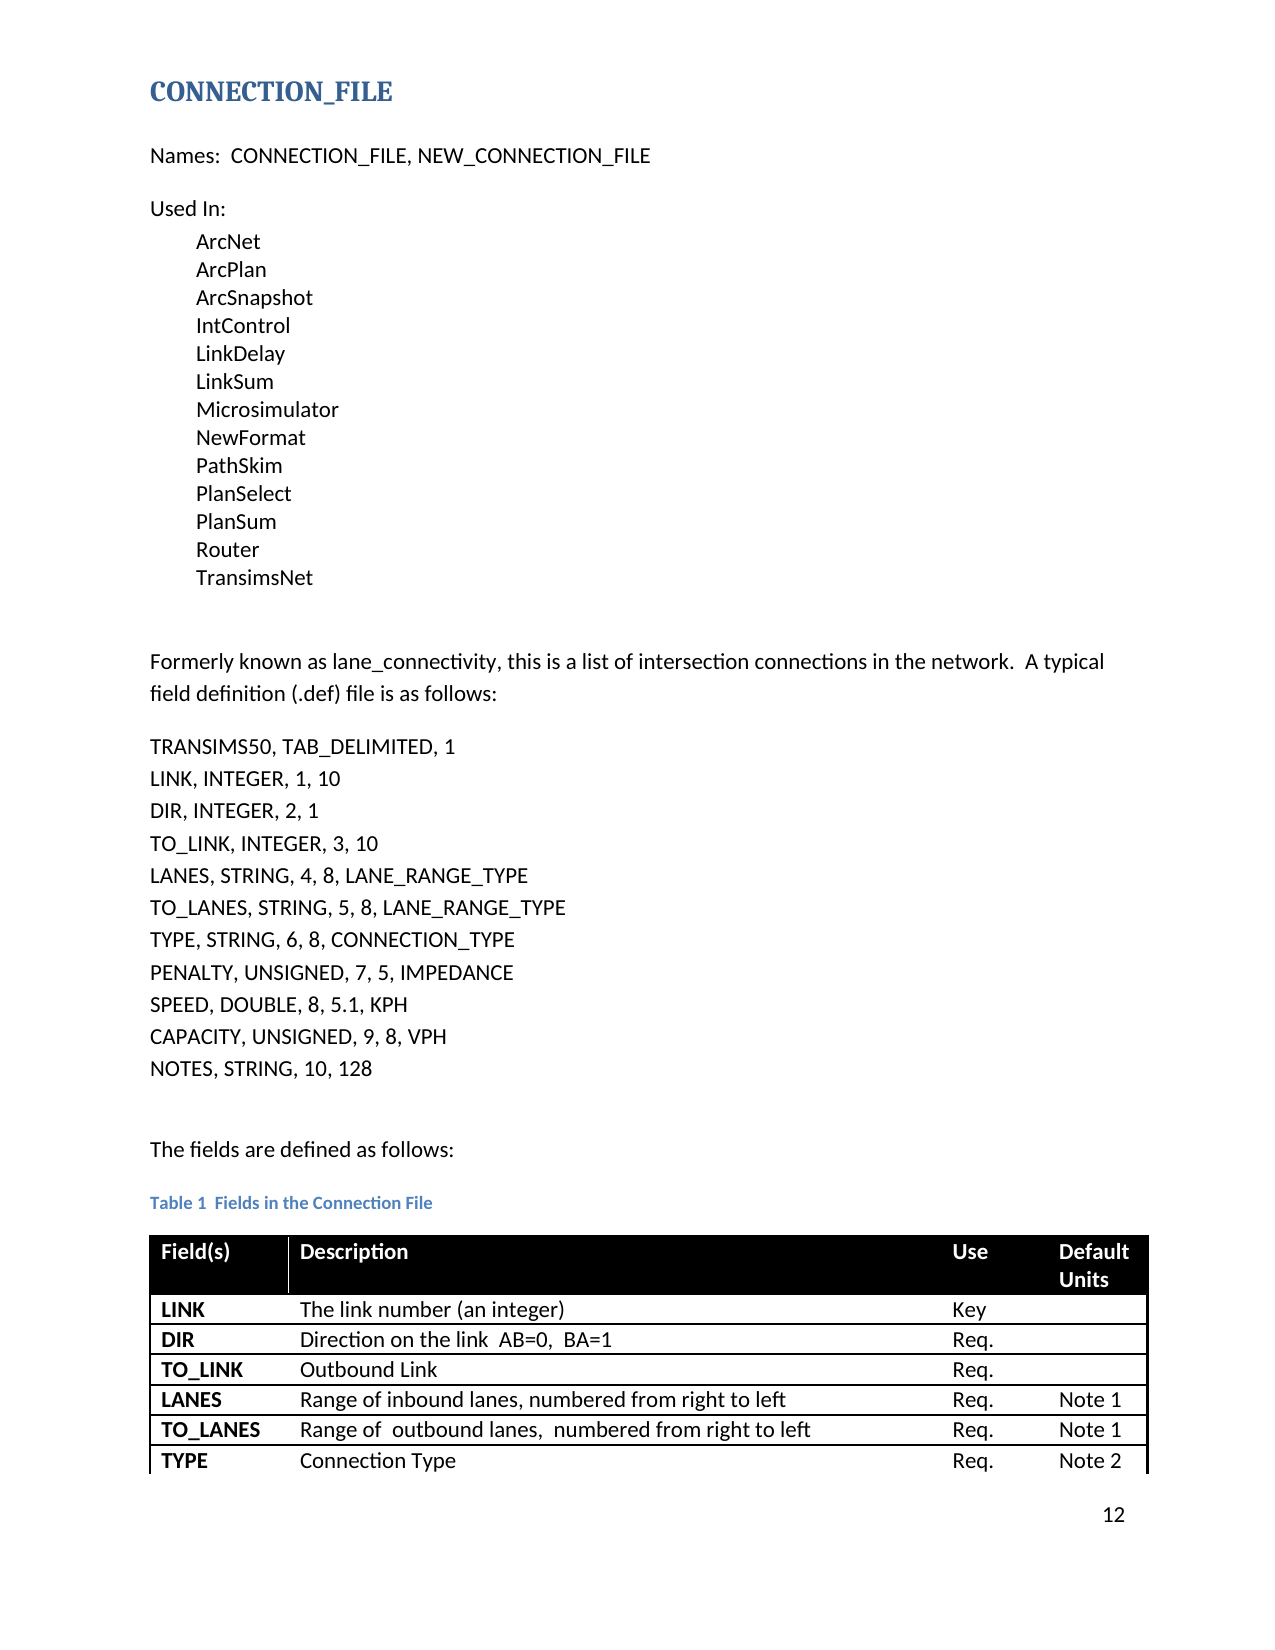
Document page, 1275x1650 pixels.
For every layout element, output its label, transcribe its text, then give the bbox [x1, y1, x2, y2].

table_cell LINK [151, 1295, 288, 1323]
table_cell The link number (an integer) [289, 1295, 941, 1323]
text DIR, INTEGER, 2, 1 [150, 797, 1125, 825]
table_header Field(s) [151, 1237, 288, 1293]
text NOTES, STRING, 10, 128 [150, 1054, 1125, 1082]
text ArcSnapshot [150, 283, 1125, 311]
table_cell TO_LANES [151, 1416, 288, 1444]
text TYPE, STRING, 6, 8, CONNECTION_TYPE [150, 925, 1125, 953]
table_cell TYPE [151, 1446, 288, 1474]
table_cell Req. [941, 1416, 1048, 1444]
text The fields are defined as follows: [150, 1135, 1125, 1163]
text PlanSelect [150, 479, 1125, 507]
text LinkSum [150, 367, 1125, 395]
table_cell Req. [941, 1386, 1048, 1413]
text Used In: [150, 194, 1125, 223]
text TO_LINK, INTEGER, 3, 10 [150, 829, 1125, 857]
table_cell Key [941, 1295, 1048, 1323]
text Names: CONNECTION_FILE, NEW_CONNECTION_FILE [150, 142, 1125, 169]
text TO_LANES, STRING, 5, 8, LANE_RANGE_TYPE [150, 893, 1125, 921]
text Formerly known as lane_connectivity, this is a list of intersection connections in the network. A typical field definition (.def) file is as follows: [150, 647, 1125, 707]
subtitle CONNECTION_FILE [150, 75, 1125, 108]
text IntControl [150, 311, 1125, 339]
table_header Use [941, 1237, 1048, 1293]
text LinkDelay [150, 339, 1125, 367]
table_cell DIR [151, 1325, 288, 1353]
text LINK, INTEGER, 1, 10 [150, 764, 1125, 792]
table_cell Range of outbound lanes, numbered from right to left [289, 1416, 941, 1444]
table_cell LANES [151, 1386, 288, 1413]
text ArcPlan [150, 255, 1125, 283]
table_cell [1048, 1295, 1146, 1323]
table_cell Outbound Link [289, 1355, 941, 1383]
table_cell [1048, 1325, 1146, 1353]
text NewFormat [150, 423, 1125, 451]
text CAPACITY, UNSIGNED, 9, 8, VPH [150, 1022, 1125, 1050]
text ArcNet [150, 227, 1125, 255]
table_cell Req. [941, 1325, 1048, 1353]
text Table 1 Fields in the Connection File [150, 1191, 1125, 1214]
table_cell Direction on the link AB=0, BA=1 [289, 1325, 941, 1353]
text PlanSum [150, 507, 1125, 535]
text SPEED, DOUBLE, 8, 5.1, KPH [150, 990, 1125, 1018]
text PathSkim [150, 451, 1125, 479]
table_cell Req. [941, 1446, 1048, 1474]
table_cell Connection Type [289, 1446, 941, 1474]
table_cell Note 2 [1048, 1446, 1146, 1474]
table_cell [1048, 1355, 1146, 1383]
table_header Description [289, 1237, 941, 1293]
text Router [150, 535, 1125, 563]
table_cell Note 1 [1048, 1416, 1146, 1444]
text Microsimulator [150, 395, 1125, 423]
table_cell TO_LINK [151, 1355, 288, 1383]
text TransimsNet [150, 563, 1125, 591]
table_cell Req. [941, 1355, 1048, 1383]
text PENALTY, UNSIGNED, 7, 5, IMPEDANCE [150, 958, 1125, 986]
text TRANSIMS50, TAB_DELIMITED, 1 [150, 732, 1125, 760]
table_header Default Units [1048, 1237, 1146, 1293]
table_cell Range of inbound lanes, numbered from right to left [289, 1386, 941, 1413]
table_cell Note 1 [1048, 1386, 1146, 1413]
text LANES, STRING, 4, 8, LANE_RANGE_TYPE [150, 861, 1125, 889]
